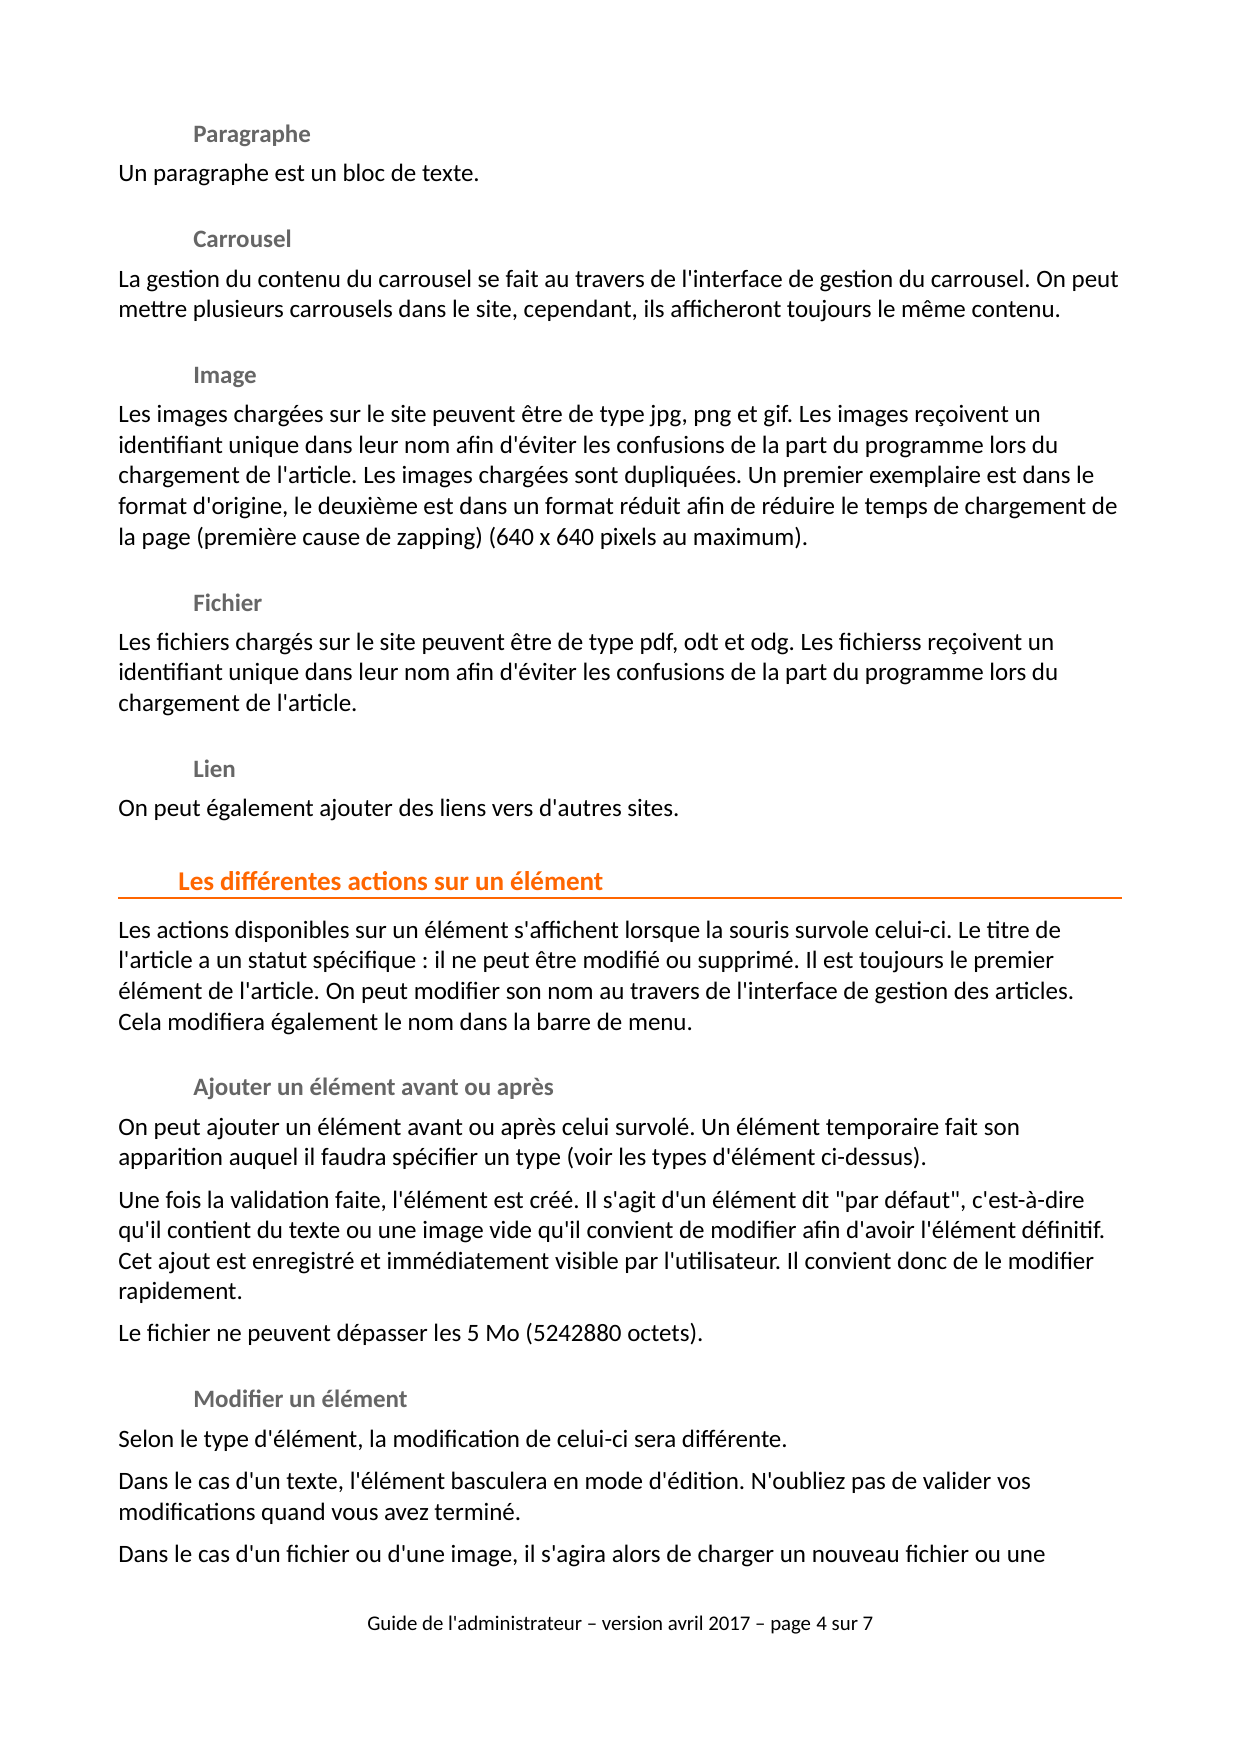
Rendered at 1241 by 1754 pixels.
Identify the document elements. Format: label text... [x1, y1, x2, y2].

text La gestion du contenu du carrousel se fait au travers de l'interface de gestion du carrousel. On peut mettre plusieurs carrousels dans le site, cependant, ils afficheront toujours le même contenu. [118, 263, 1122, 324]
subtitle Paragraphe [118, 118, 1122, 149]
subtitle Ajouter un élément avant ou après [118, 1072, 1122, 1102]
text Les fichiers chargés sur le site peuvent être de type pdf, odt et odg. Les fichierss reçoivent un identifiant unique dans leur nom afin d'éviter les confusions de la part du programme lors du chargement de l'article. [118, 626, 1122, 718]
text Dans le cas d'un fichier ou d'une image, il s'agira alors de charger un nouveau fichier ou une [118, 1538, 1122, 1568]
text On peut également ajouter des liens vers d'autres sites. [118, 792, 1122, 823]
text Une fois la validation faite, l'élément est créé. Il s'agit d'un élément dit "par défaut", c'est-à-dire qu'il contient du texte ou une image vide qu'il convient de modifier afin d'avoir l'élément définitif. Cet ajout est enregistré et immédiatement visible par l'utilisateur. Il convient donc de le modifier rapidement. [118, 1184, 1122, 1306]
text Les images chargées sur le site peuvent être de type jpg, png et gif. Les images reçoivent un identifiant unique dans leur nom afin d'éviter les confusions de la part du programme lors du chargement de l'article. Les images chargées sont dupliquées. Un premier exemplaire est dans le format d'origine, le deuxième est dans un format réduit afin de réduire le temps de chargement de la page (première cause de zapping) (640 x 640 pixels au maximum). [118, 399, 1122, 551]
subtitle Carrousel [118, 223, 1122, 254]
text On peut ajouter un élément avant ou après celui survolé. Un élément temporaire fait son apparition auquel il faudra spécifier un type (voir les types d'élément ci-dessus). [118, 1111, 1122, 1172]
subtitle Les différentes actions sur un élément [118, 864, 1122, 897]
text Un paragraphe est un bloc de texte. [118, 157, 1122, 188]
subtitle Lien [118, 753, 1122, 783]
text Dans le cas d'un texte, l'élément basculera en mode d'édition. N'oubliez pas de valider vos modifications quand vous avez terminé. [118, 1465, 1122, 1526]
subtitle Image [118, 359, 1122, 390]
text Les actions disponibles sur un élément s'affichent lorsque la souris survole celui-ci. Le titre de l'article a un statut spécifique : il ne peut être modifié ou supprimé. Il est toujours le premier élément de l'article. On peut modifier son nom au travers de l'interface de gestion des articles. Cela modifiera également le nom dans la barre de menu. [118, 914, 1122, 1036]
text Selon le type d'élément, la modification de celui-ci sera différente. [118, 1423, 1122, 1453]
subtitle Fichier [118, 587, 1122, 617]
subtitle Modifier un élément [118, 1383, 1122, 1414]
text Le fichier ne peuvent dépasser les 5 Mo (5242880 octets). [118, 1318, 1122, 1348]
